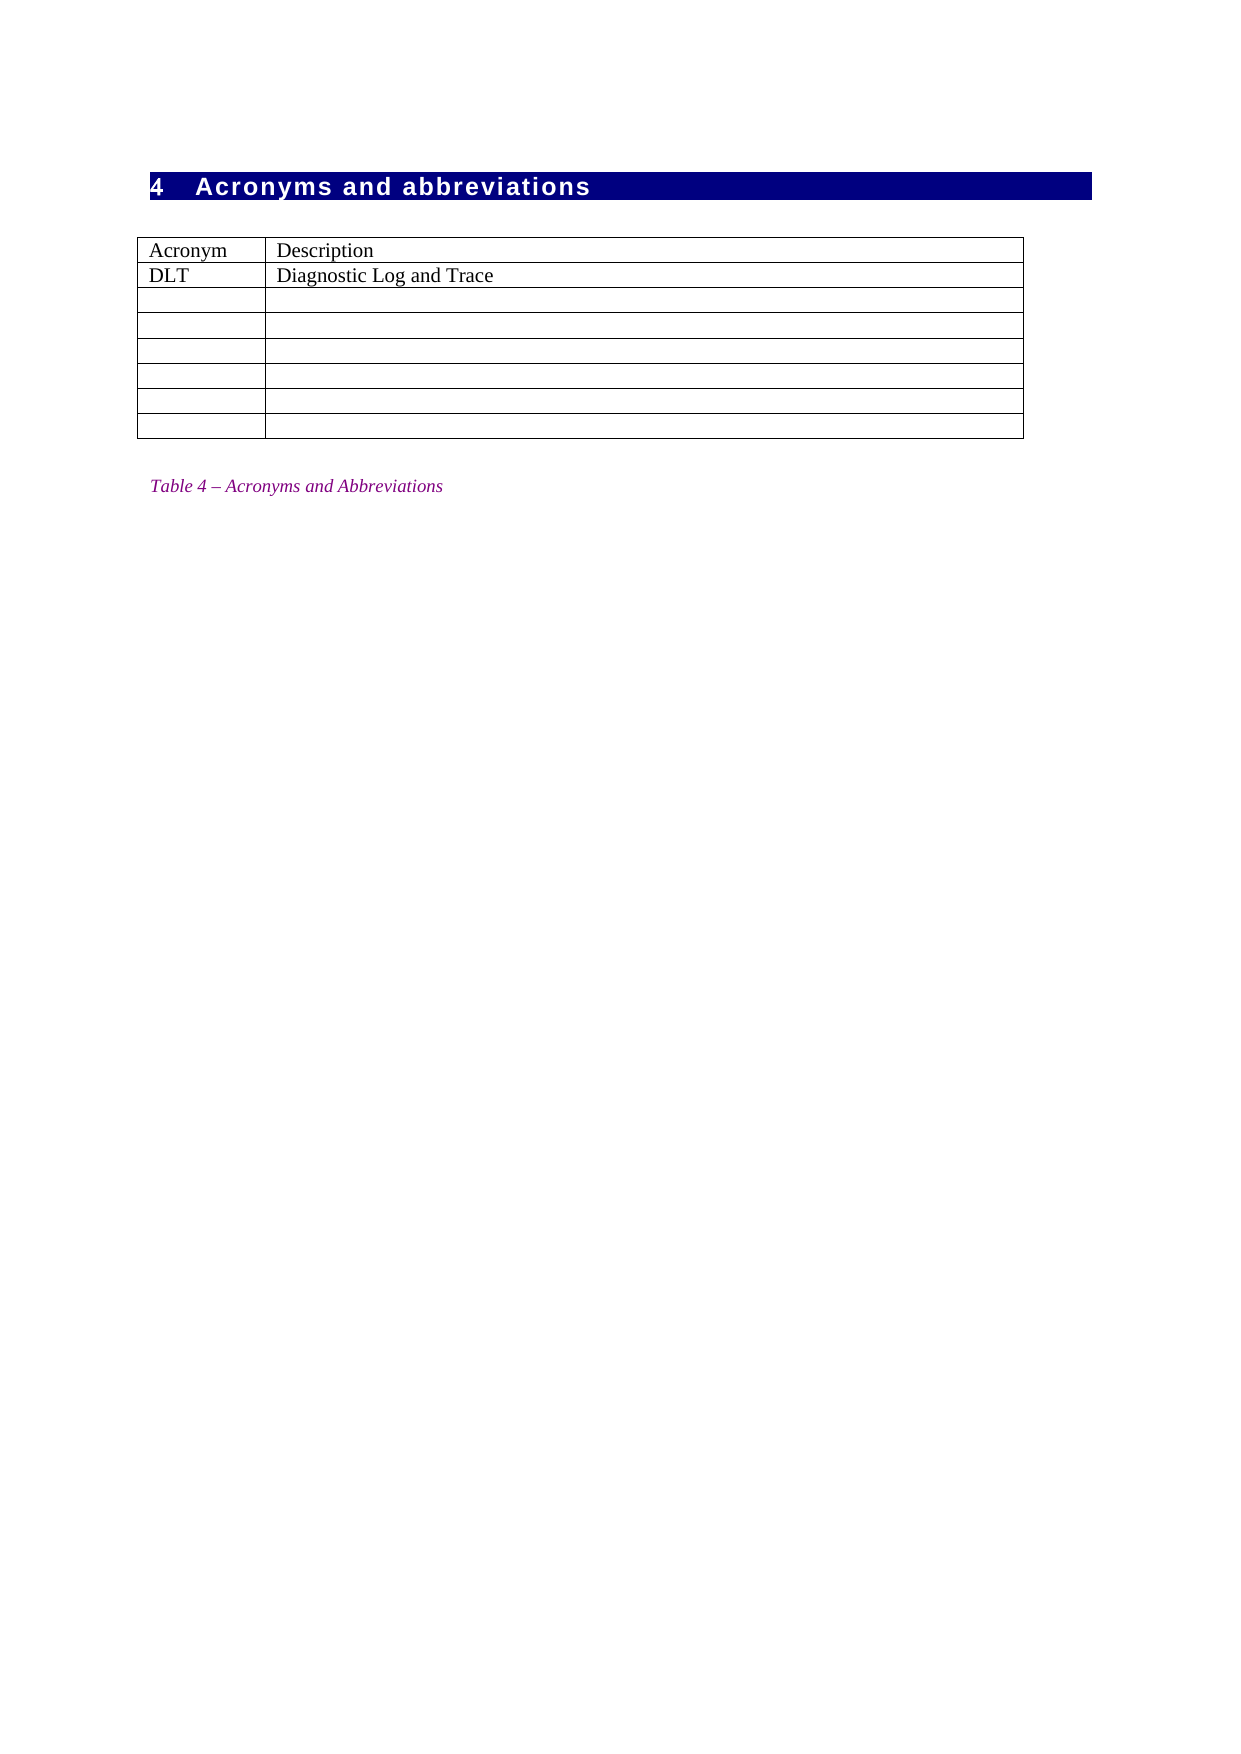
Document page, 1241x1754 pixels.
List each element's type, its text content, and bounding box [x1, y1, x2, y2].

table_header [265, 213, 1023, 237]
table_cell [266, 288, 1023, 312]
table_cell [138, 414, 265, 438]
table_cell [266, 414, 1023, 438]
table_cell [138, 339, 265, 362]
table_cell [266, 389, 1023, 413]
table_cell DLT [138, 263, 265, 287]
table_cell [138, 288, 265, 312]
table_cell [265, 439, 1023, 463]
table_cell [266, 339, 1023, 362]
table_cell [137, 439, 265, 463]
table_cell [138, 313, 265, 337]
table_cell Description [266, 238, 1023, 262]
table_cell [138, 389, 265, 413]
text Table 4 – Acronyms and Abbreviations [150, 475, 1092, 497]
table_cell Acronym [138, 238, 265, 262]
table_cell [138, 364, 265, 388]
table_cell [266, 364, 1023, 388]
subtitle Acronyms and abbreviations [150, 172, 1092, 200]
table_header [137, 213, 265, 237]
table_cell [266, 313, 1023, 337]
table_cell Diagnostic Log and Trace [266, 263, 1023, 287]
